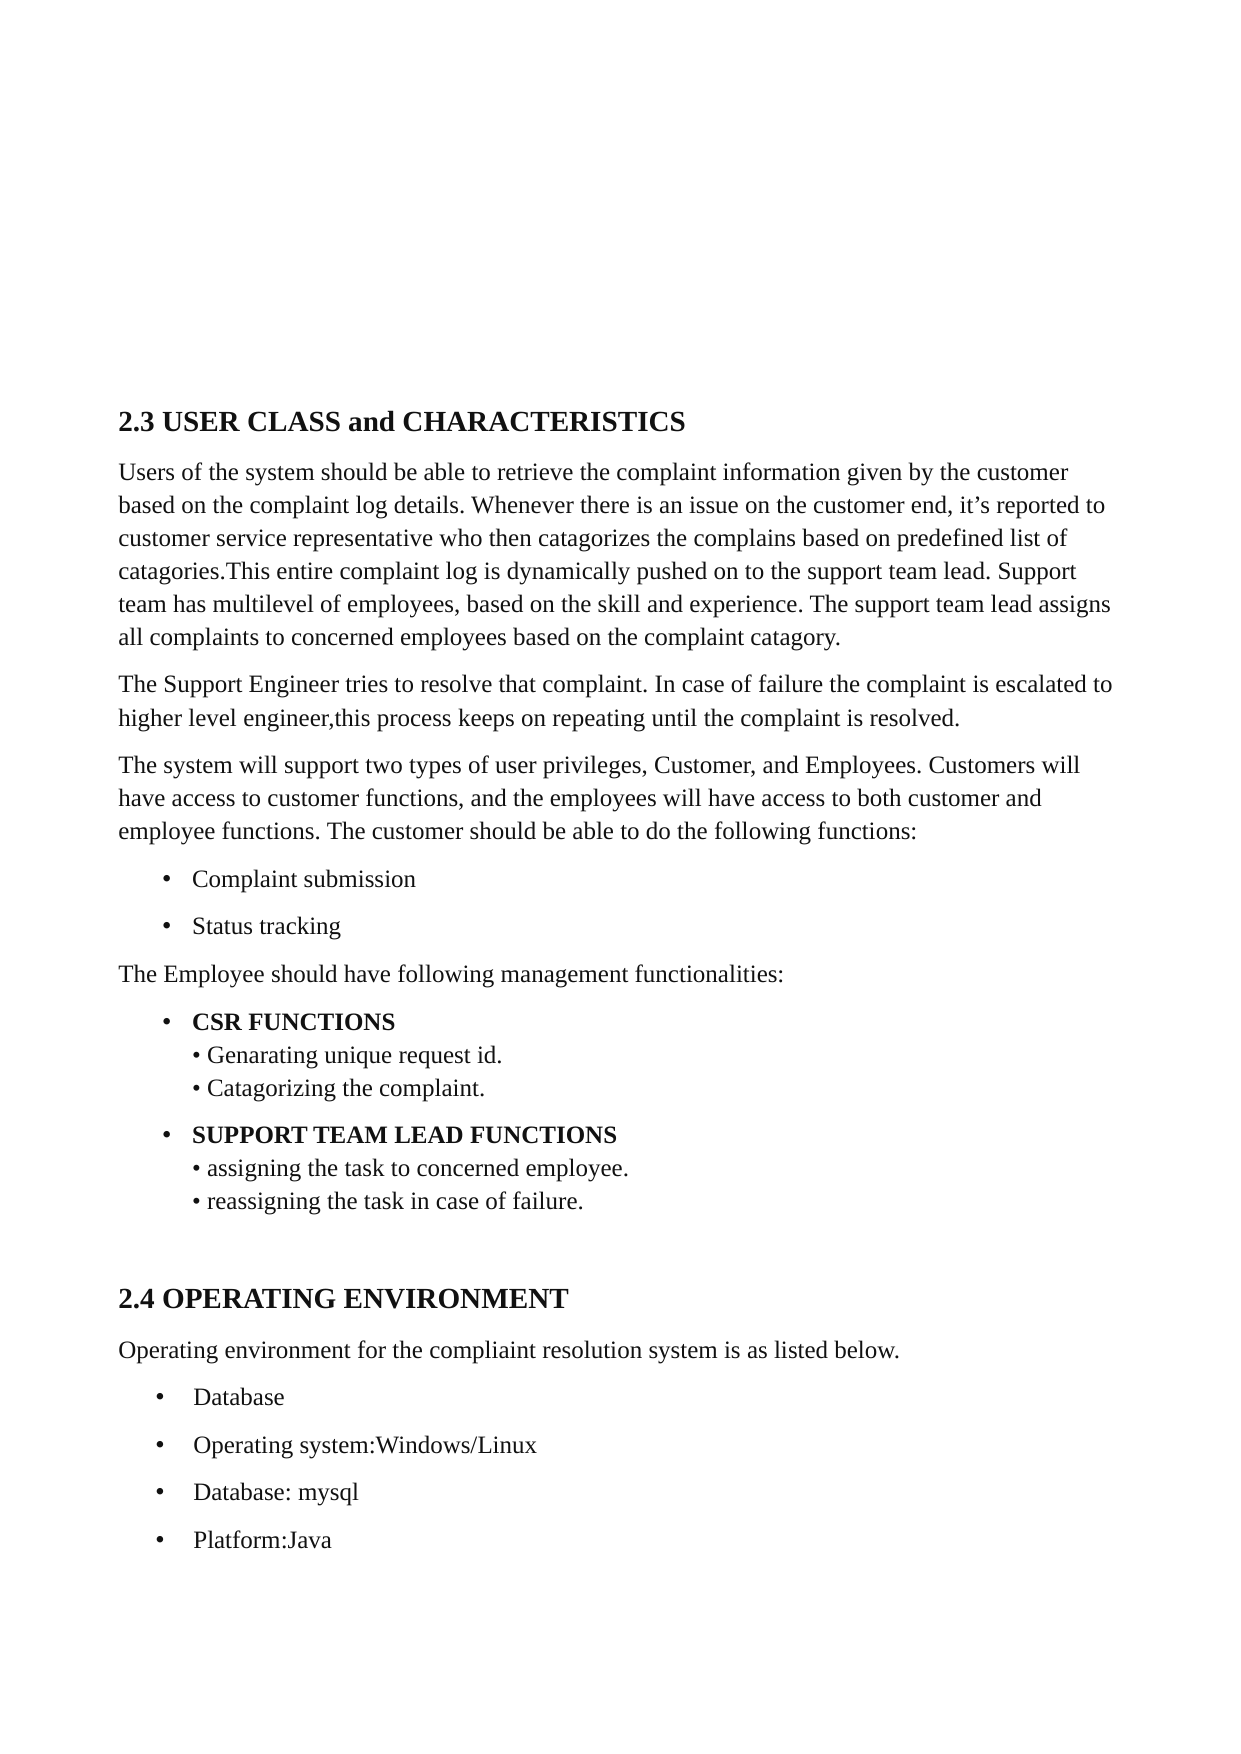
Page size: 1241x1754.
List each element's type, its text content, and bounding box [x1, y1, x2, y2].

text The Support Engineer tries to resolve that complaint. In case of failure the complaint is escalated to higher level engineer,this process keeps on repeating until the complaint is resolved. [118, 669, 1122, 731]
text Users of the system should be able to retrieve the complaint information given by the customer based on the complaint log details. Whenever there is an issue on the customer end, it’s reported to customer service representative who then catagorizes the complains based on predefined list of catagories.This entire complaint log is dynamically pushed on to the support team lead. Support team has multilevel of employees, based on the skill and experience. The support team lead assigns all complaints to concerned employees based on the complaint catagory. [118, 457, 1122, 651]
list SUPPORT TEAM LEAD FUNCTIONS • assigning the task to concerned employee. • reassigning the task in case of failure. [162, 1120, 1122, 1215]
list Operating system:Windows/Linux [156, 1430, 1122, 1459]
text 2.3 USER CLASS and CHARACTERISTICS [118, 404, 1122, 437]
list CSR FUNCTIONS • Genarating unique request id. • Catagorizing the complaint. [162, 1007, 1122, 1101]
list Database [156, 1382, 1122, 1411]
text 2.4 OPERATING ENVIRONMENT [118, 1282, 1122, 1315]
text The Employee should have following management functionalities: [118, 959, 1122, 988]
list Status tracking [162, 911, 1122, 940]
list Platform:Java [156, 1525, 1122, 1554]
list Complaint submission [162, 864, 1122, 893]
text Operating environment for the compliaint resolution system is as listed below. [118, 1335, 1122, 1363]
list Database: mysql [156, 1477, 1122, 1506]
text The system will support two types of user privileges, Customer, and Employees. Customers will have access to customer functions, and the employees will have access to both customer and employee functions. The customer should be able to do the following functions: [118, 750, 1122, 845]
